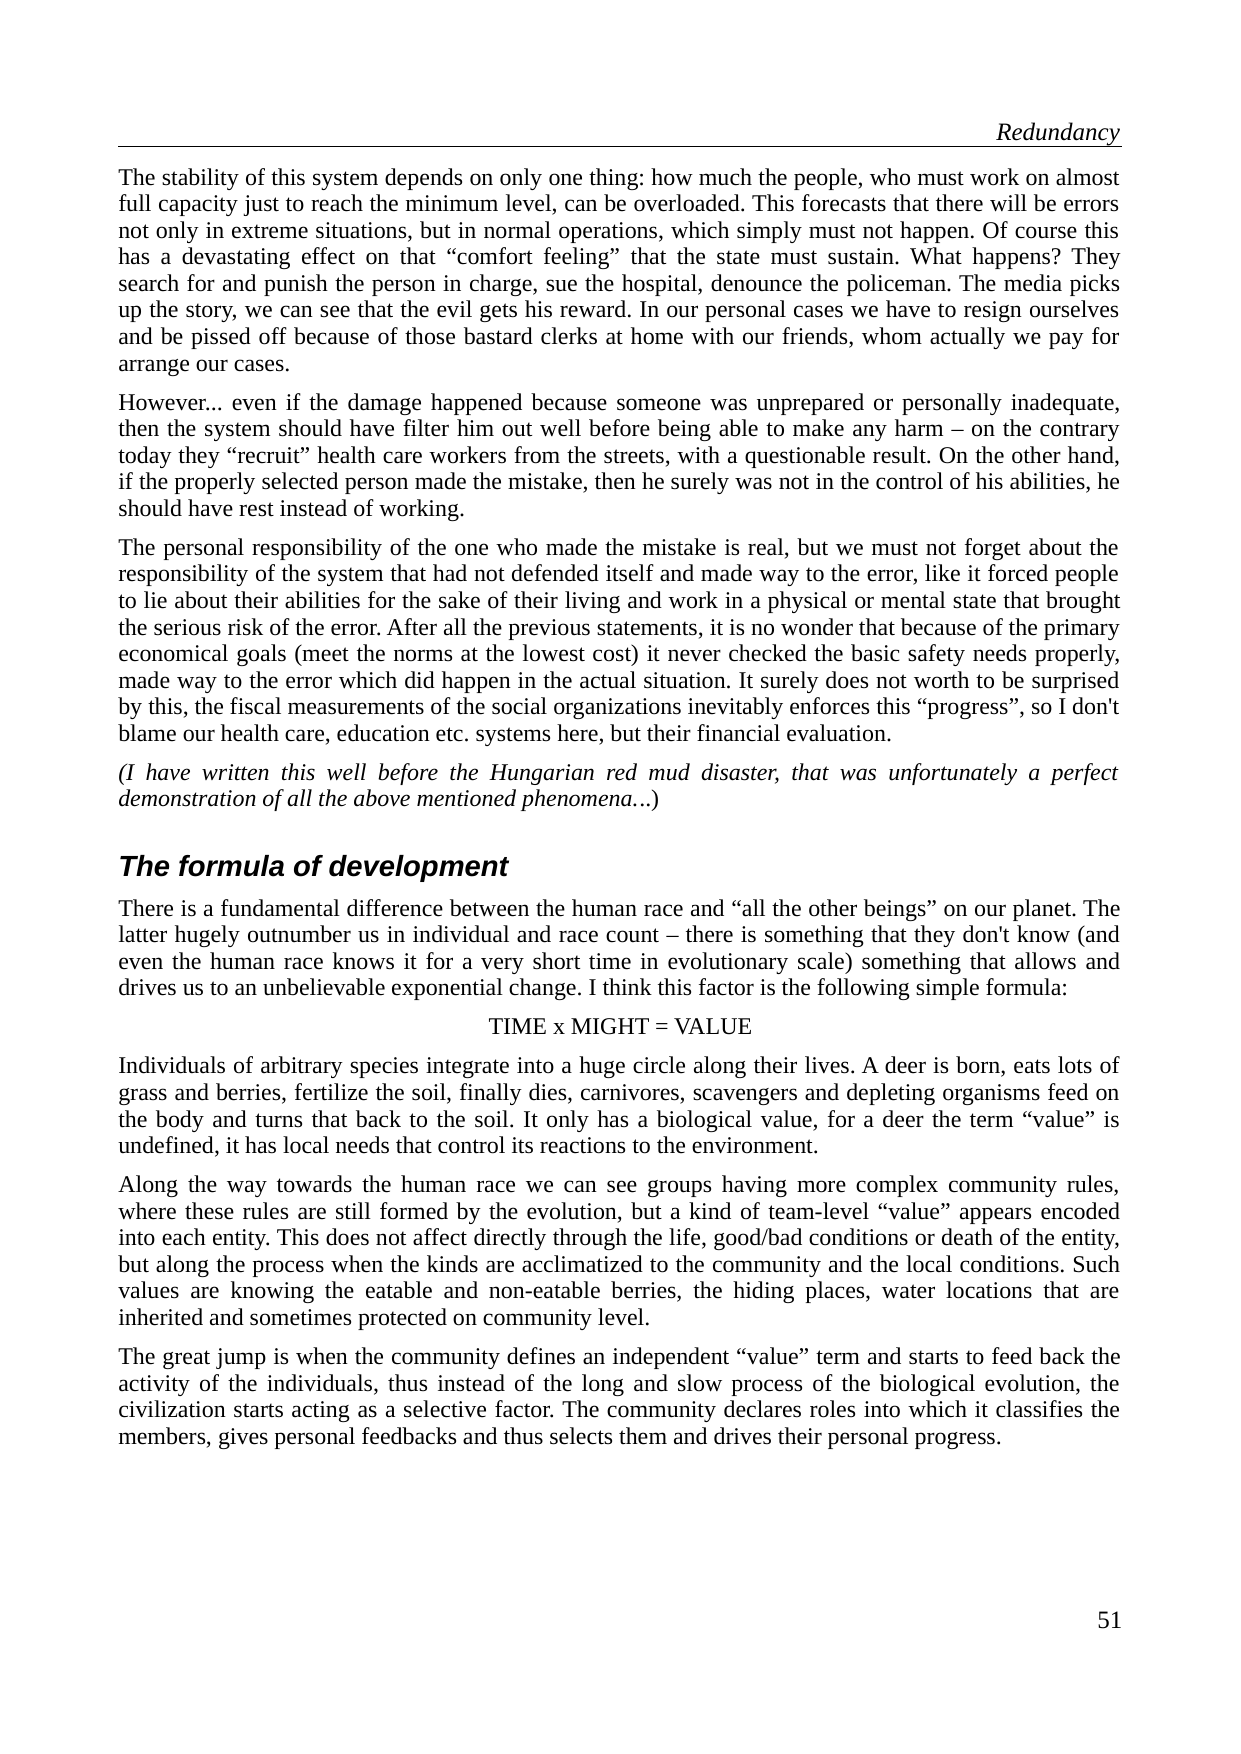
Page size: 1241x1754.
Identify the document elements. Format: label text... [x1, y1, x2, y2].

subtitle The formula of development [118, 849, 1122, 882]
text The great jump is when the community defines an independent “value” term and starts to feed back the activity of the individuals, thus instead of the long and slow process of the biological evolution, the civilization starts acting as a selective factor. The community declares roles into which it classifies the members, gives personal feedbacks and thus selects them and drives their personal progress. [118, 1343, 1122, 1449]
text Along the way towards the human race we can see groups having more complex community rules, where these rules are still formed by the evolution, but a kind of team-level “value” appears encoded into each entity. This does not affect directly through the life, good/bad conditions or death of the entity, but along the process when the kinds are acclimatized to the community and the local conditions. Such values are knowing the eatable and non-eatable berries, the hiding places, water locations that are inherited and sometimes protected on community level. [118, 1171, 1122, 1331]
text The stability of this system depends on only one thing: how much the people, who must work on almost full capacity just to reach the minimum level, can be overloaded. This forecasts that there will be errors not only in extreme situations, but in normal operations, which simply must not happen. Of course this has a devastating effect on that “comfort feeling” that the state must sustain. What happens? They search for and punish the person in charge, sue the hospital, denounce the policeman. The media picks up the story, we can see that the evil gets his reward. In our personal cases we have to resign ourselves and be pissed off because of those bastard clerks at home with our friends, whom actually we pay for arrange our cases. [118, 164, 1122, 376]
text (I have written this well before the Hungarian red mud disaster, that was unfortunately a perfect demonstration of all the above mentioned phenomena...) [118, 759, 1122, 812]
text Individuals of arbitrary species integrate into a huge circle along their lives. A deer is born, eats lots of grass and berries, fertilize the soil, finally dies, carnivores, scavengers and depleting organisms feed on the body and turns that back to the soil. It only has a biological value, for a deer the term “value” is undefined, it has local needs that control its reactions to the environment. [118, 1052, 1122, 1159]
text However... even if the damage happened because someone was unprepared or personally inadequate, then the system should have filter him out well before being able to make any harm – on the contrary today they “recruit” health care workers from the streets, with a questionable result. On the other hand, if the properly selected person made the mistake, then he surely was not in the control of his abilities, he should have rest instead of working. [118, 389, 1122, 521]
text The personal responsibility of the one who made the mistake is real, but we must not forget about the responsibility of the system that had not defended itself and made way to the error, like it forced people to lie about their abilities for the sake of their living and work in a physical or mental state that brought the serious risk of the error. After all the previous statements, it is no wonder that because of the primary economical goals (meet the norms at the lowest cost) it never checked the basic safety needs properly, made way to the error which did happen in the actual situation. It surely does not worth to be surprised by this, the fiscal measurements of the social organizations inevitably enforces this “progress”, so I don't blame our health care, education etc. systems here, but their financial evaluation. [118, 534, 1122, 746]
text There is a fundamental difference between the human race and “all the other beings” on our planet. The latter hugely outnumber us in individual and race count – there is something that they don't know (and even the human race knows it for a very short time in evolutionary scale) something that allows and drives us to an unbelievable exponential change. I think this factor is the following simple formula: [118, 895, 1122, 1001]
text TIME x MIGHT = VALUE [118, 1013, 1122, 1040]
